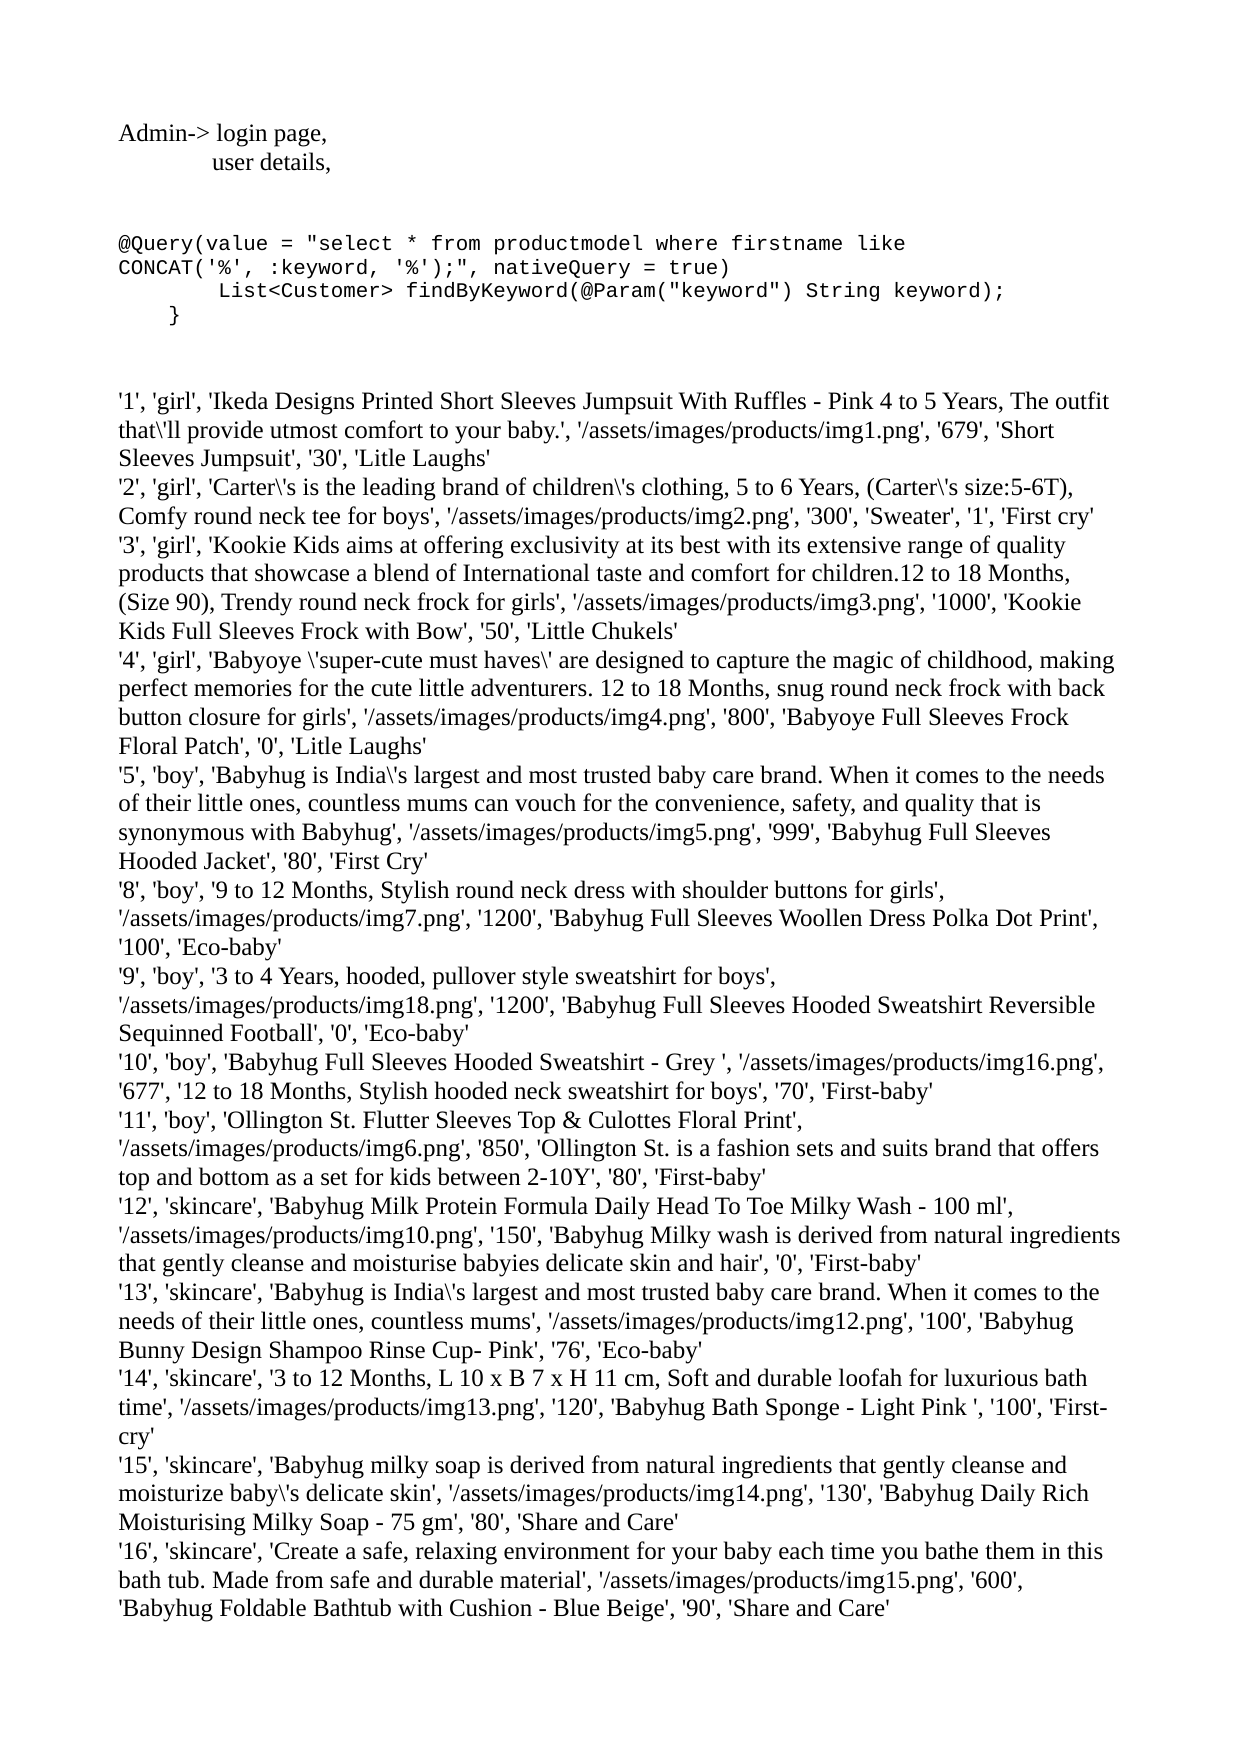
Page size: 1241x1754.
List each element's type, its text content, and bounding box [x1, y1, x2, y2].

text '4', 'girl', 'Babyoye \'super-cute must haves\' are designed to capture the magic of childhood, making perfect memories for the cute little adventurers. 12 to 18 Months, snug round neck frock with back button closure for girls', '/assets/images/products/img4.png', '800', 'Babyoye Full Sleeves Frock Floral Patch', '0', 'Litle Laughs' [118, 645, 1122, 760]
text '15', 'skincare', 'Babyhug milky soap is derived from natural ingredients that gently cleanse and moisturize baby\'s delicate skin', '/assets/images/products/img14.png', '130', 'Babyhug Daily Rich Moisturising Milky Soap - 75 gm', '80', 'Share and Care' [118, 1450, 1122, 1536]
text '14', 'skincare', '3 to 12 Months, L 10 x B 7 x H 11 cm, Soft and durable loofah for luxurious bath time', '/assets/images/products/img13.png', '120', 'Babyhug Bath Sponge - Light Pink ', '100', 'First-cry' [118, 1363, 1122, 1450]
text } [118, 304, 1122, 328]
text '12', 'skincare', 'Babyhug Milk Protein Formula Daily Head To Toe Milky Wash - 100 ml', '/assets/images/products/img10.png', '150', 'Babyhug Milky wash is derived from natural ingredients that gently cleanse and moisturise babyies delicate skin and hair', '0', 'First-baby' [118, 1191, 1122, 1277]
text Admin-> login page, [118, 118, 1122, 147]
text '16', 'skincare', 'Create a safe, relaxing environment for your baby each time you bathe them in this bath tub. Made from safe and durable material', '/assets/images/products/img15.png', '600', 'Babyhug Foldable Bathtub with Cushion - Blue Beige', '90', 'Share and Care' [118, 1536, 1122, 1622]
text '13', 'skincare', 'Babyhug is India\'s largest and most trusted baby care brand. When it comes to the needs of their little ones, countless mums', '/assets/images/products/img12.png', '100', 'Babyhug Bunny Design Shampoo Rinse Cup- Pink', '76', 'Eco-baby' [118, 1277, 1122, 1363]
text '2', 'girl', 'Carter\'s is the leading brand of children\'s clothing, 5 to 6 Years, (Carter\'s size:5-6T), Comfy round neck tee for boys', '/assets/images/products/img2.png', '300', 'Sweater', '1', 'First cry' [118, 472, 1122, 530]
text '11', 'boy', 'Ollington St. Flutter Sleeves Top & Culottes Floral Print', '/assets/images/products/img6.png', '850', 'Ollington St. is a fashion sets and suits brand that offers top and bottom as a set for kids between 2-10Y', '80', 'First-baby' [118, 1105, 1122, 1191]
text user details, [118, 147, 1122, 176]
text '8', 'boy', '9 to 12 Months, Stylish round neck dress with shoulder buttons for girls', '/assets/images/products/img7.png', '1200', 'Babyhug Full Sleeves Woollen Dress Polka Dot Print', '100', 'Eco-baby' [118, 875, 1122, 961]
text '9', 'boy', '3 to 4 Years, hooded, pullover style sweatshirt for boys', '/assets/images/products/img18.png', '1200', 'Babyhug Full Sleeves Hooded Sweatshirt Reversible Sequinned Football', '0', 'Eco-baby' [118, 961, 1122, 1047]
text List<Customer> findByKeyword(@Param("keyword") String keyword); [118, 280, 1122, 304]
text @Query(value = "select * from productmodel where firstname like CONCAT('%', :keyword, '%');", nativeQuery = true) [118, 233, 1122, 280]
text '5', 'boy', 'Babyhug is India\'s largest and most trusted baby care brand. When it comes to the needs of their little ones, countless mums can vouch for the convenience, safety, and quality that is synonymous with Babyhug', '/assets/images/products/img5.png', '999', 'Babyhug Full Sleeves Hooded Jacket', '80', 'First Cry' [118, 760, 1122, 875]
text '3', 'girl', 'Kookie Kids aims at offering exclusivity at its best with its extensive range of quality products that showcase a blend of International taste and comfort for children.12 to 18 Months, (Size 90), Trendy round neck frock for girls', '/assets/images/products/img3.png', '1000', 'Kookie Kids Full Sleeves Frock with Bow', '50', 'Little Chukels' [118, 530, 1122, 645]
text '1', 'girl', 'Ikeda Designs Printed Short Sleeves Jumpsuit With Ruffles - Pink 4 to 5 Years, The outfit that\'ll provide utmost comfort to your baby.', '/assets/images/products/img1.png', '679', 'Short Sleeves Jumpsuit', '30', 'Litle Laughs' [118, 386, 1122, 472]
text '10', 'boy', 'Babyhug Full Sleeves Hooded Sweatshirt - Grey ', '/assets/images/products/img16.png', '677', '12 to 18 Months, Stylish hooded neck sweatshirt for boys', '70', 'First-baby' [118, 1047, 1122, 1105]
